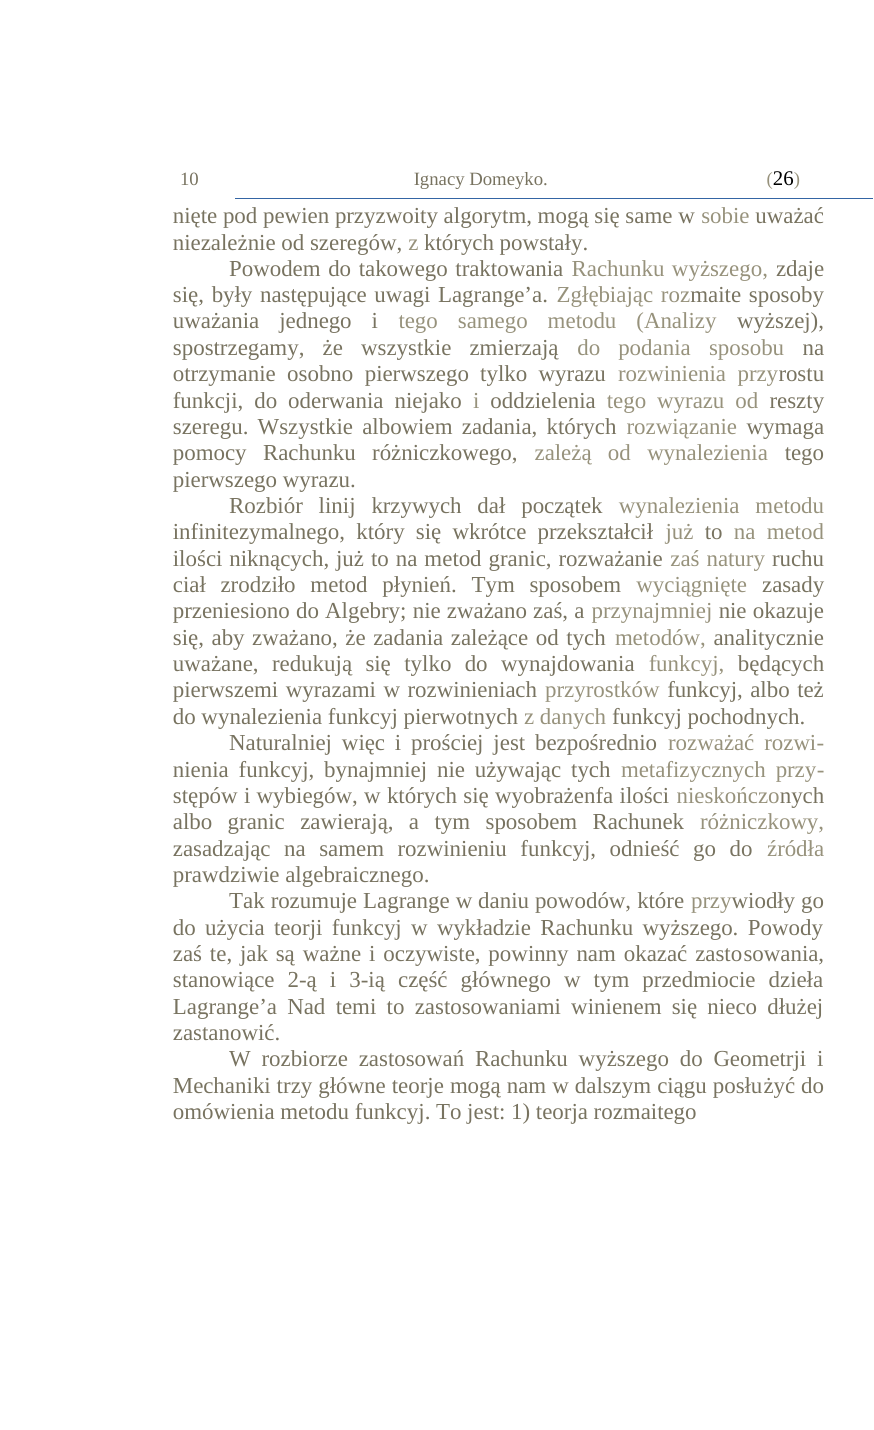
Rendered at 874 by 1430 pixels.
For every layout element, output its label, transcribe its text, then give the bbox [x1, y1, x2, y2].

text nięte pod pewien przyzwoity algorytm, mogą się same w sobie uważać niezależnie od szeregów, z których powstały. [173, 202, 824, 255]
text Naturalniej więc i prościej jest bezpośrednio rozważać rozwi­nienia funkcyj, bynajmniej nie używając tych metafizycznych przy­stępów i wybiegów, w których się wyobrażenfa ilości nieskończo­nych albo granic zawierają, a tym sposobem Rachunek różniczkowy, zasadzając na samem rozwinieniu funkcyj, odnieść go do źródła prawdziwie algebraicznego. [173, 729, 824, 887]
text Powodem do takowego traktowania Rachunku wyższego, zdaje się, były następujące uwagi Lagrange’a. Zgłębiając roz­maite sposoby uważania jednego i tego samego metodu (Analizy wyższej), spostrzegamy, że wszystkie zmierzają do podania sposobu na otrzymanie osobno pierwszego tylko wyrazu rozwinienia przy­rostu funkcji, do oderwania niejako i oddzielenia tego wyrazu od reszty szeregu. Wszystkie albowiem zadania, których rozwiązanie wymaga pomocy Rachunku różniczkowego, zależą od wynalezienia tego pierwszego wyrazu. [173, 255, 824, 492]
text W rozbiorze zastosowań Rachunku wyższego do Geometrji i Mechaniki trzy główne teorje mogą nam w dalszym ciągu posłu­żyć do omówienia metodu funkcyj. To jest: 1) teorja rozmaitego [173, 1046, 824, 1124]
text Tak rozumuje Lagrange w daniu powodów, które przy­wiodły go do użycia teorji funkcyj w wykładzie Rachunku wyższego. Powody zaś te, jak są ważne i oczywiste, powinny nam okazać zasto­sowania, stanowiące 2-ą i 3-ią część głównego w tym przedmiocie dzieła Lagrange’a Nad temi to zastosowaniami winienem się nieco dłużej zastanowić. [173, 887, 824, 1046]
text Rozbiór linij krzywych dał początek wynalezienia metodu infinitezymalnego, który się wkrótce przekształcił już to na metod ilości niknących, już to na metod granic, rozważanie zaś natury ruchu ciał zrodziło metod płynień. Tym sposobem wyciągnięte zasady przeniesiono do Algebry; nie zważano zaś, a przynajmniej nie okazuje się, aby zważano, że zadania zależące od tych metodów, analitycznie uważane, redukują się tylko do wynajdowania funkcyj, będących pierwszemi wyrazami w rozwinieniach przyrostków funkcyj, albo też do wynalezienia funkcyj pierwotnych z danych funkcyj pochodnych. [173, 492, 824, 729]
